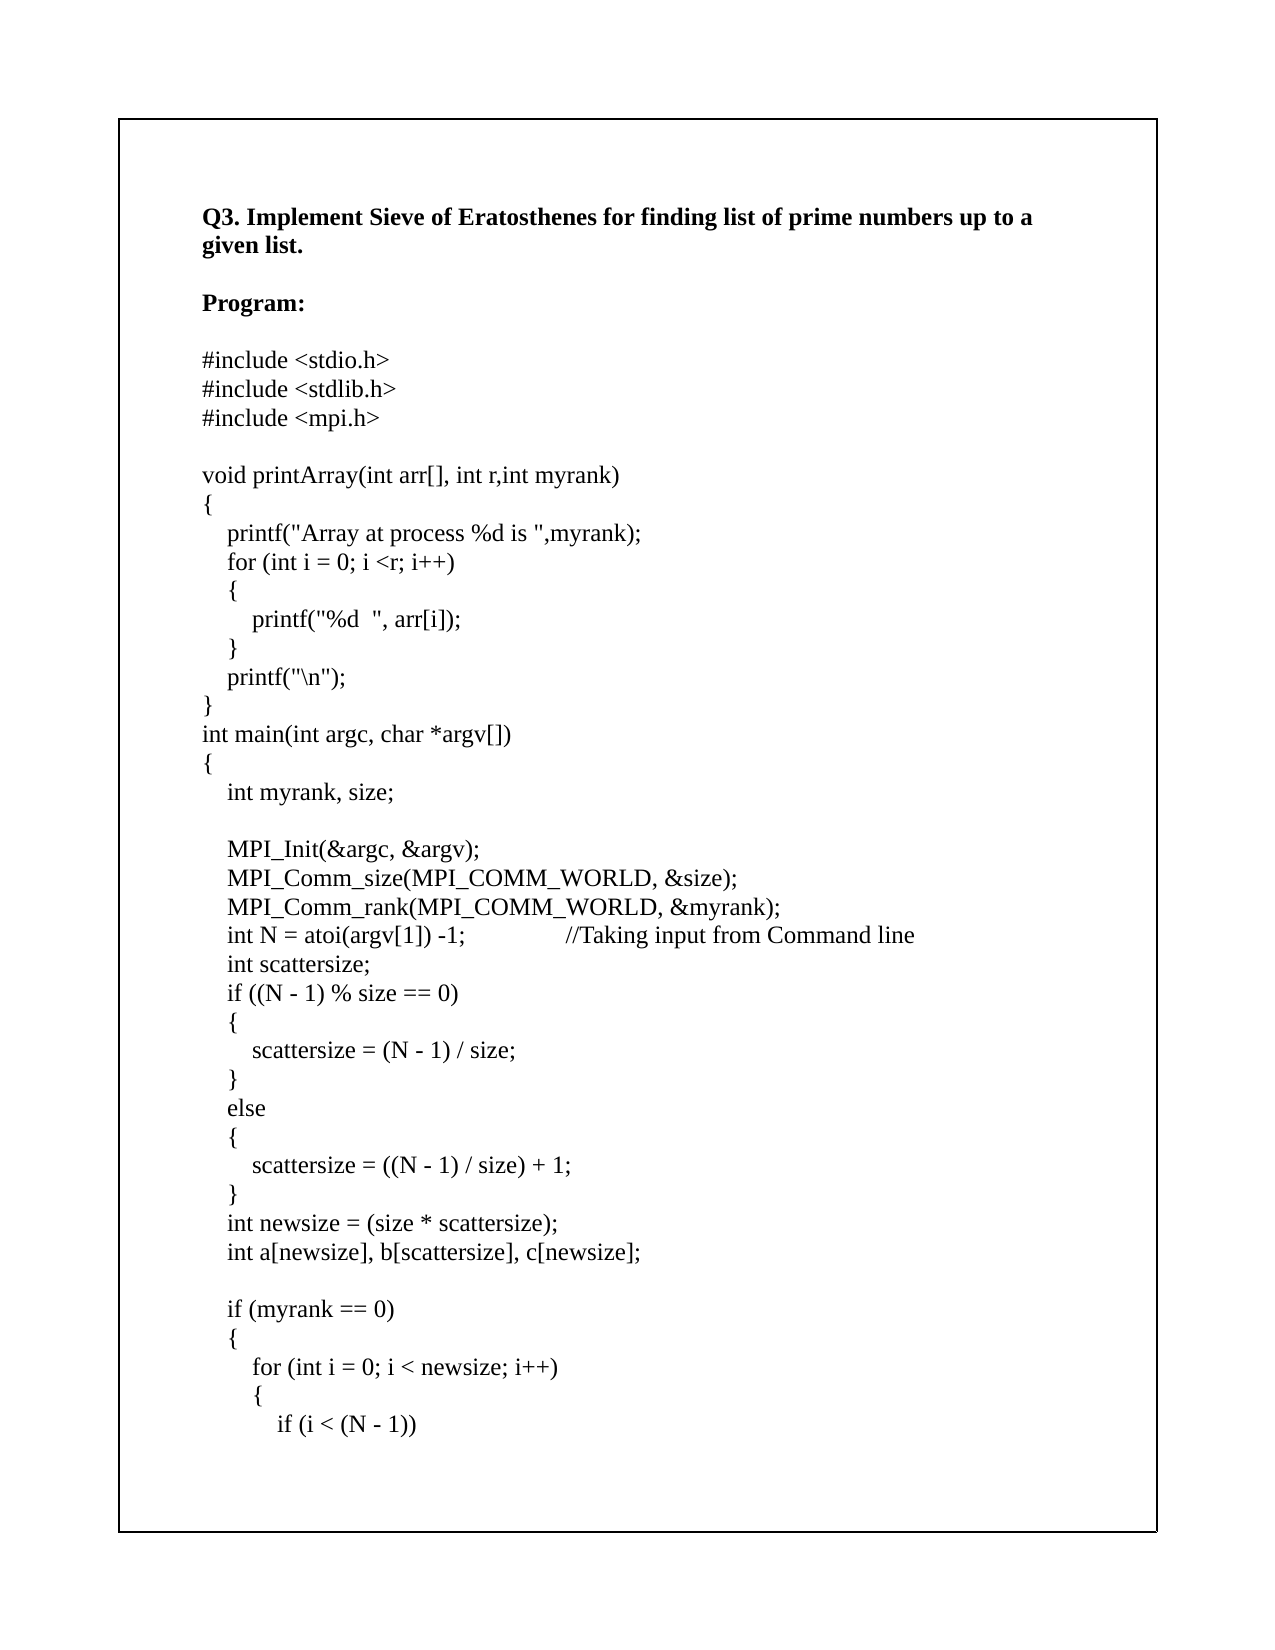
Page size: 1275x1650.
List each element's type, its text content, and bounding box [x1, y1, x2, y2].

text MPI_Comm_rank(MPI_COMM_WORLD, &myrank); [202, 892, 1073, 921]
text if ((N - 1) % size == 0) [202, 978, 1073, 1007]
text printf("\n"); [202, 662, 1073, 691]
text { [202, 576, 1073, 604]
text int myrank, size; [202, 777, 1073, 806]
text for (int i = 0; i < newsize; i++) [202, 1352, 1073, 1381]
text if (myrank == 0) [202, 1294, 1073, 1323]
text { [202, 489, 1073, 518]
text int N = atoi(argv[1]) -1; //Taking input from Command line [202, 921, 1073, 949]
text } [202, 1179, 1073, 1208]
text #include <stdio.h> [202, 346, 1073, 374]
text { [202, 1323, 1073, 1352]
text } [202, 691, 1073, 719]
text { [202, 1381, 1073, 1409]
text } [202, 1064, 1073, 1093]
text int main(int argc, char *argv[]) [202, 719, 1073, 748]
text Program: [202, 288, 1073, 317]
text printf("Array at process %d is ",myrank); [202, 518, 1073, 547]
text void printArray(int arr[], int r,int myrank) [202, 461, 1073, 489]
text scattersize = ((N - 1) / size) + 1; [202, 1151, 1073, 1179]
text int a[newsize], b[scattersize], c[newsize]; [202, 1237, 1073, 1266]
text { [202, 748, 1073, 777]
text MPI_Comm_size(MPI_COMM_WORLD, &size); [202, 863, 1073, 892]
text scattersize = (N - 1) / size; [202, 1036, 1073, 1064]
text { [202, 1122, 1073, 1151]
text if (i < (N - 1)) [202, 1409, 1073, 1438]
text } [202, 633, 1073, 662]
text else [202, 1093, 1073, 1122]
text #include <stdlib.h> [202, 374, 1073, 403]
text #include <mpi.h> [202, 403, 1073, 432]
text int scattersize; [202, 949, 1073, 978]
text Q3. Implement Sieve of Eratosthenes for finding list of prime numbers up to a given list. [202, 202, 1073, 259]
text int newsize = (size * scattersize); [202, 1208, 1073, 1237]
text printf("%d ", arr[i]); [202, 604, 1073, 633]
text { [202, 1007, 1073, 1036]
text MPI_Init(&argc, &argv); [202, 834, 1073, 863]
text for (int i = 0; i <r; i++) [202, 547, 1073, 576]
